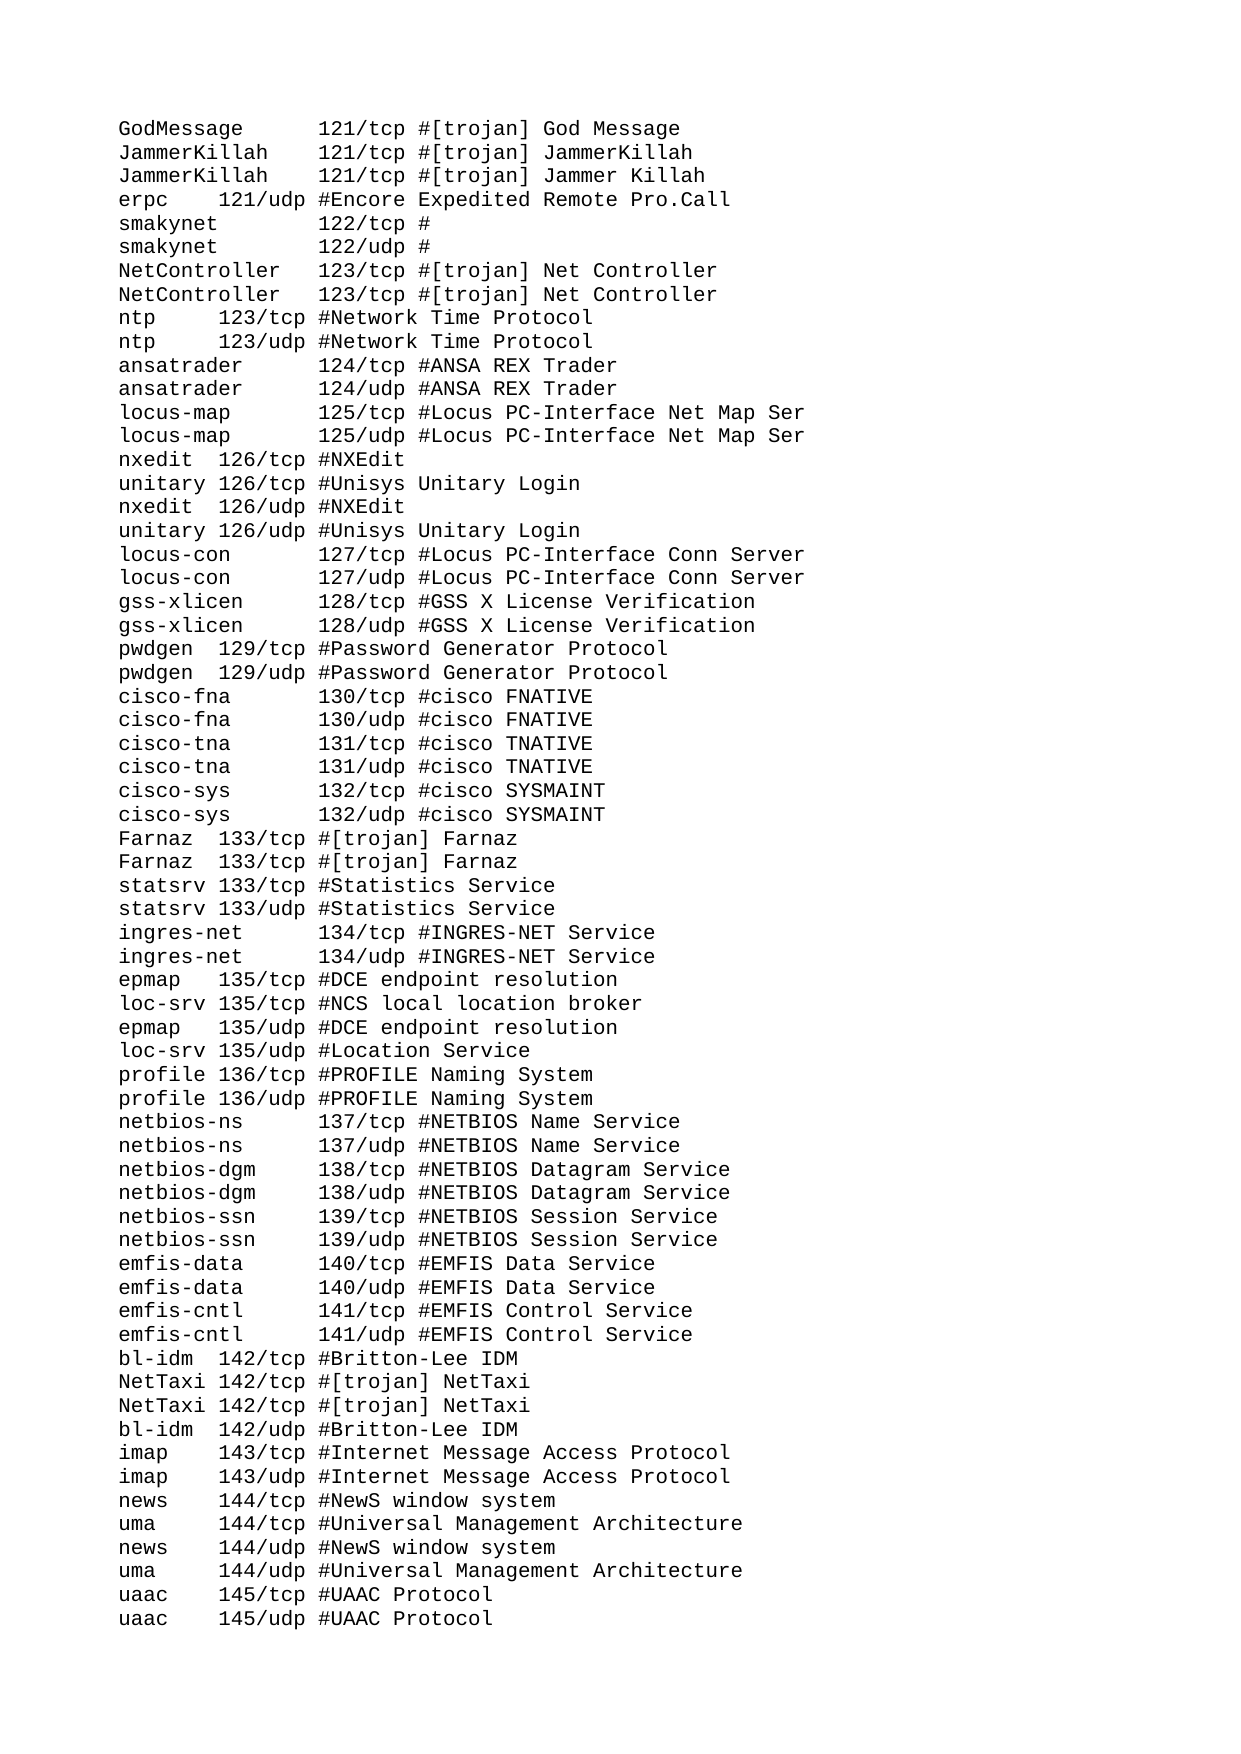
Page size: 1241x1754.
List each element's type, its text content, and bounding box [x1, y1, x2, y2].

text nxedit 126/tcp #NXEdit [118, 449, 1122, 473]
text statsrv 133/udp #Statistics Service [118, 898, 1122, 922]
text emfis-cntl 141/udp #EMFIS Control Service [118, 1324, 1122, 1348]
text netbios-ns 137/udp #NETBIOS Name Service [118, 1135, 1122, 1158]
text netbios-dgm 138/udp #NETBIOS Datagram Service [118, 1182, 1122, 1206]
text smakynet 122/udp # [118, 236, 1122, 260]
text unitary 126/udp #Unisys Unitary Login [118, 520, 1122, 544]
text pwdgen 129/tcp #Password Generator Protocol [118, 638, 1122, 662]
text Farnaz 133/tcp #[trojan] Farnaz [118, 851, 1122, 875]
text locus-map 125/udp #Locus PC-Interface Net Map Ser [118, 426, 1122, 449]
text locus-con 127/tcp #Locus PC-Interface Conn Server [118, 544, 1122, 567]
text emfis-data 140/tcp #EMFIS Data Service [118, 1253, 1122, 1277]
text ingres-net 134/tcp #INGRES-NET Service [118, 922, 1122, 946]
text cisco-sys 132/tcp #cisco SYSMAINT [118, 780, 1122, 804]
text profile 136/tcp #PROFILE Naming System [118, 1064, 1122, 1088]
text cisco-sys 132/udp #cisco SYSMAINT [118, 804, 1122, 827]
text ingres-net 134/udp #INGRES-NET Service [118, 946, 1122, 969]
text epmap 135/tcp #DCE endpoint resolution [118, 969, 1122, 993]
text cisco-fna 130/tcp #cisco FNATIVE [118, 686, 1122, 709]
text netbios-ssn 139/tcp #NETBIOS Session Service [118, 1206, 1122, 1229]
text loc-srv 135/tcp #NCS local location broker [118, 993, 1122, 1017]
text loc-srv 135/udp #Location Service [118, 1040, 1122, 1064]
text JammerKillah 121/tcp #[trojan] Jammer Killah [118, 165, 1122, 189]
text news 144/tcp #NewS window system [118, 1489, 1122, 1513]
text locus-map 125/tcp #Locus PC-Interface Net Map Ser [118, 402, 1122, 426]
text netbios-dgm 138/tcp #NETBIOS Datagram Service [118, 1158, 1122, 1182]
text ansatrader 124/udp #ANSA REX Trader [118, 378, 1122, 402]
text JammerKillah 121/tcp #[trojan] JammerKillah [118, 142, 1122, 165]
text gss-xlicen 128/tcp #GSS X License Verification [118, 591, 1122, 615]
text NetController 123/tcp #[trojan] Net Controller [118, 260, 1122, 284]
text NetTaxi 142/tcp #[trojan] NetTaxi [118, 1371, 1122, 1395]
text gss-xlicen 128/udp #GSS X License Verification [118, 615, 1122, 638]
text emfis-data 140/udp #EMFIS Data Service [118, 1277, 1122, 1300]
text bl-idm 142/tcp #Britton-Lee IDM [118, 1348, 1122, 1371]
text nxedit 126/udp #NXEdit [118, 496, 1122, 520]
text statsrv 133/tcp #Statistics Service [118, 875, 1122, 898]
text uaac 145/udp #UAAC Protocol [118, 1608, 1122, 1631]
text NetController 123/tcp #[trojan] Net Controller [118, 284, 1122, 307]
text Farnaz 133/tcp #[trojan] Farnaz [118, 827, 1122, 851]
text epmap 135/udp #DCE endpoint resolution [118, 1017, 1122, 1040]
text emfis-cntl 141/tcp #EMFIS Control Service [118, 1300, 1122, 1324]
text uaac 145/tcp #UAAC Protocol [118, 1584, 1122, 1608]
text profile 136/udp #PROFILE Naming System [118, 1088, 1122, 1111]
text news 144/udp #NewS window system [118, 1537, 1122, 1561]
text cisco-tna 131/udp #cisco TNATIVE [118, 757, 1122, 780]
text netbios-ns 137/tcp #NETBIOS Name Service [118, 1111, 1122, 1135]
text cisco-tna 131/tcp #cisco TNATIVE [118, 733, 1122, 757]
text erpc 121/udp #Encore Expedited Remote Pro.Call [118, 189, 1122, 213]
text pwdgen 129/udp #Password Generator Protocol [118, 662, 1122, 686]
text GodMessage 121/tcp #[trojan] God Message [118, 118, 1122, 142]
text locus-con 127/udp #Locus PC-Interface Conn Server [118, 567, 1122, 591]
text uma 144/udp #Universal Management Architecture [118, 1561, 1122, 1584]
text NetTaxi 142/tcp #[trojan] NetTaxi [118, 1395, 1122, 1419]
text netbios-ssn 139/udp #NETBIOS Session Service [118, 1229, 1122, 1253]
text cisco-fna 130/udp #cisco FNATIVE [118, 709, 1122, 733]
text ntp 123/tcp #Network Time Protocol [118, 307, 1122, 331]
text unitary 126/tcp #Unisys Unitary Login [118, 473, 1122, 496]
text smakynet 122/tcp # [118, 213, 1122, 236]
text imap 143/tcp #Internet Message Access Protocol [118, 1442, 1122, 1466]
text ansatrader 124/tcp #ANSA REX Trader [118, 354, 1122, 378]
text ntp 123/udp #Network Time Protocol [118, 331, 1122, 354]
text bl-idm 142/udp #Britton-Lee IDM [118, 1419, 1122, 1442]
text imap 143/udp #Internet Message Access Protocol [118, 1466, 1122, 1489]
text uma 144/tcp #Universal Management Architecture [118, 1513, 1122, 1537]
